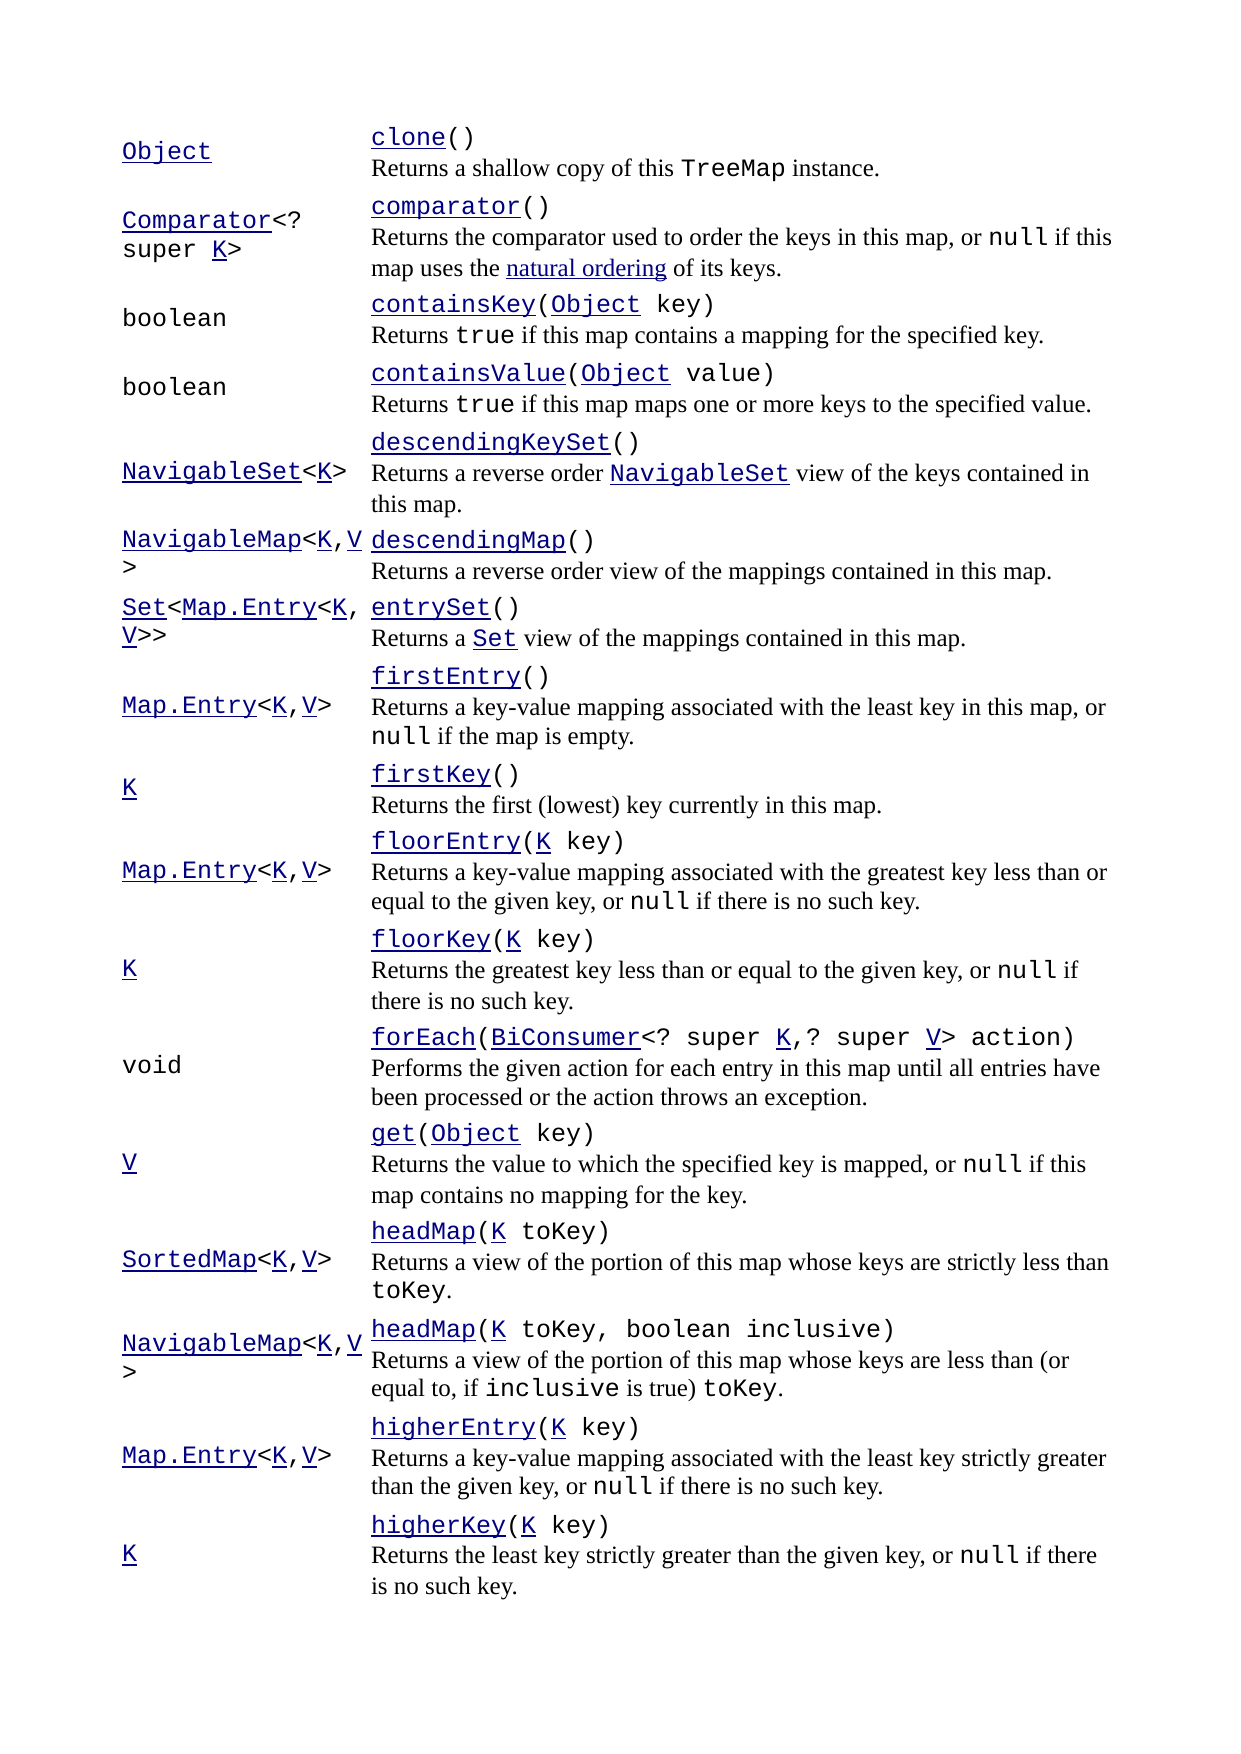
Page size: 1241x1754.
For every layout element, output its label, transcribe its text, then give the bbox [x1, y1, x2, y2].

table_cell forEach(BiConsumer<? super K,? super V> action) Performs the given action for each entry in this map until all entries have been processed or the action throws an exception. [367, 1019, 1122, 1114]
table_cell SortedMap<K,V> [118, 1212, 367, 1310]
table_cell V [118, 1114, 367, 1212]
table_cell descendingKeySet() Returns a reverse order NavigableSet view of the keys contained in this map. [367, 424, 1122, 521]
table_cell floorEntry(K key) Returns a key-value mapping associated with the greatest key less than or equal to the given key, or null if there is no such key. [367, 823, 1122, 921]
table_cell NavigableMap<K,V> [118, 1310, 367, 1408]
table_cell Set<Map.Entry<K,V>> [118, 589, 367, 658]
table_cell containsValue(Object value) Returns true if this map maps one or more keys to the specified value. [367, 354, 1122, 423]
table_cell headMap(K toKey) Returns a view of the portion of this map whose keys are strictly less than toKey. [367, 1212, 1122, 1310]
table_cell NavigableSet<K> [118, 424, 367, 521]
table_cell boolean [118, 285, 367, 354]
table_cell Map.Entry<K,V> [118, 1408, 367, 1506]
table_cell firstEntry() Returns a key-value mapping associated with the least key in this map, or null if the map is empty. [367, 658, 1122, 756]
table_cell comparator() Returns the comparator used to order the keys in this map, or null if this map uses the natural ordering of its keys. [367, 187, 1122, 285]
table_cell headMap(K toKey, boolean inclusive) Returns a view of the portion of this map whose keys are less than (or equal to, if inclusive is true) toKey. [367, 1310, 1122, 1408]
table_cell K [118, 921, 367, 1018]
table_cell get(Object key) Returns the value to which the specified key is mapped, or null if this map contains no mapping for the key. [367, 1114, 1122, 1212]
table_cell void [118, 1019, 367, 1114]
table_cell K [118, 756, 367, 823]
table_cell containsKey(Object key) Returns true if this map contains a mapping for the specified key. [367, 285, 1122, 354]
table_cell Map.Entry<K,V> [118, 658, 367, 756]
table_cell Object [118, 118, 367, 187]
table_cell higherEntry(K key) Returns a key-value mapping associated with the least key strictly greater than the given key, or null if there is no such key. [367, 1408, 1122, 1506]
table_cell Map.Entry<K,V> [118, 823, 367, 921]
table_cell higherKey(K key) Returns the least key strictly greater than the given key, or null if there is no such key. [367, 1506, 1122, 1604]
table_cell boolean [118, 354, 367, 423]
table_cell entrySet() Returns a Set view of the mappings contained in this map. [367, 589, 1122, 658]
table_cell clone() Returns a shallow copy of this TreeMap instance. [367, 118, 1122, 187]
table_cell K [118, 1506, 367, 1604]
table_cell descendingMap() Returns a reverse order view of the mappings contained in this map. [367, 521, 1122, 588]
table_cell firstKey() Returns the first (lowest) key currently in this map. [367, 756, 1122, 823]
table_cell Comparator<? super K> [118, 187, 367, 285]
table_cell NavigableMap<K,V> [118, 521, 367, 588]
table_cell floorKey(K key) Returns the greatest key less than or equal to the given key, or null if there is no such key. [367, 921, 1122, 1018]
